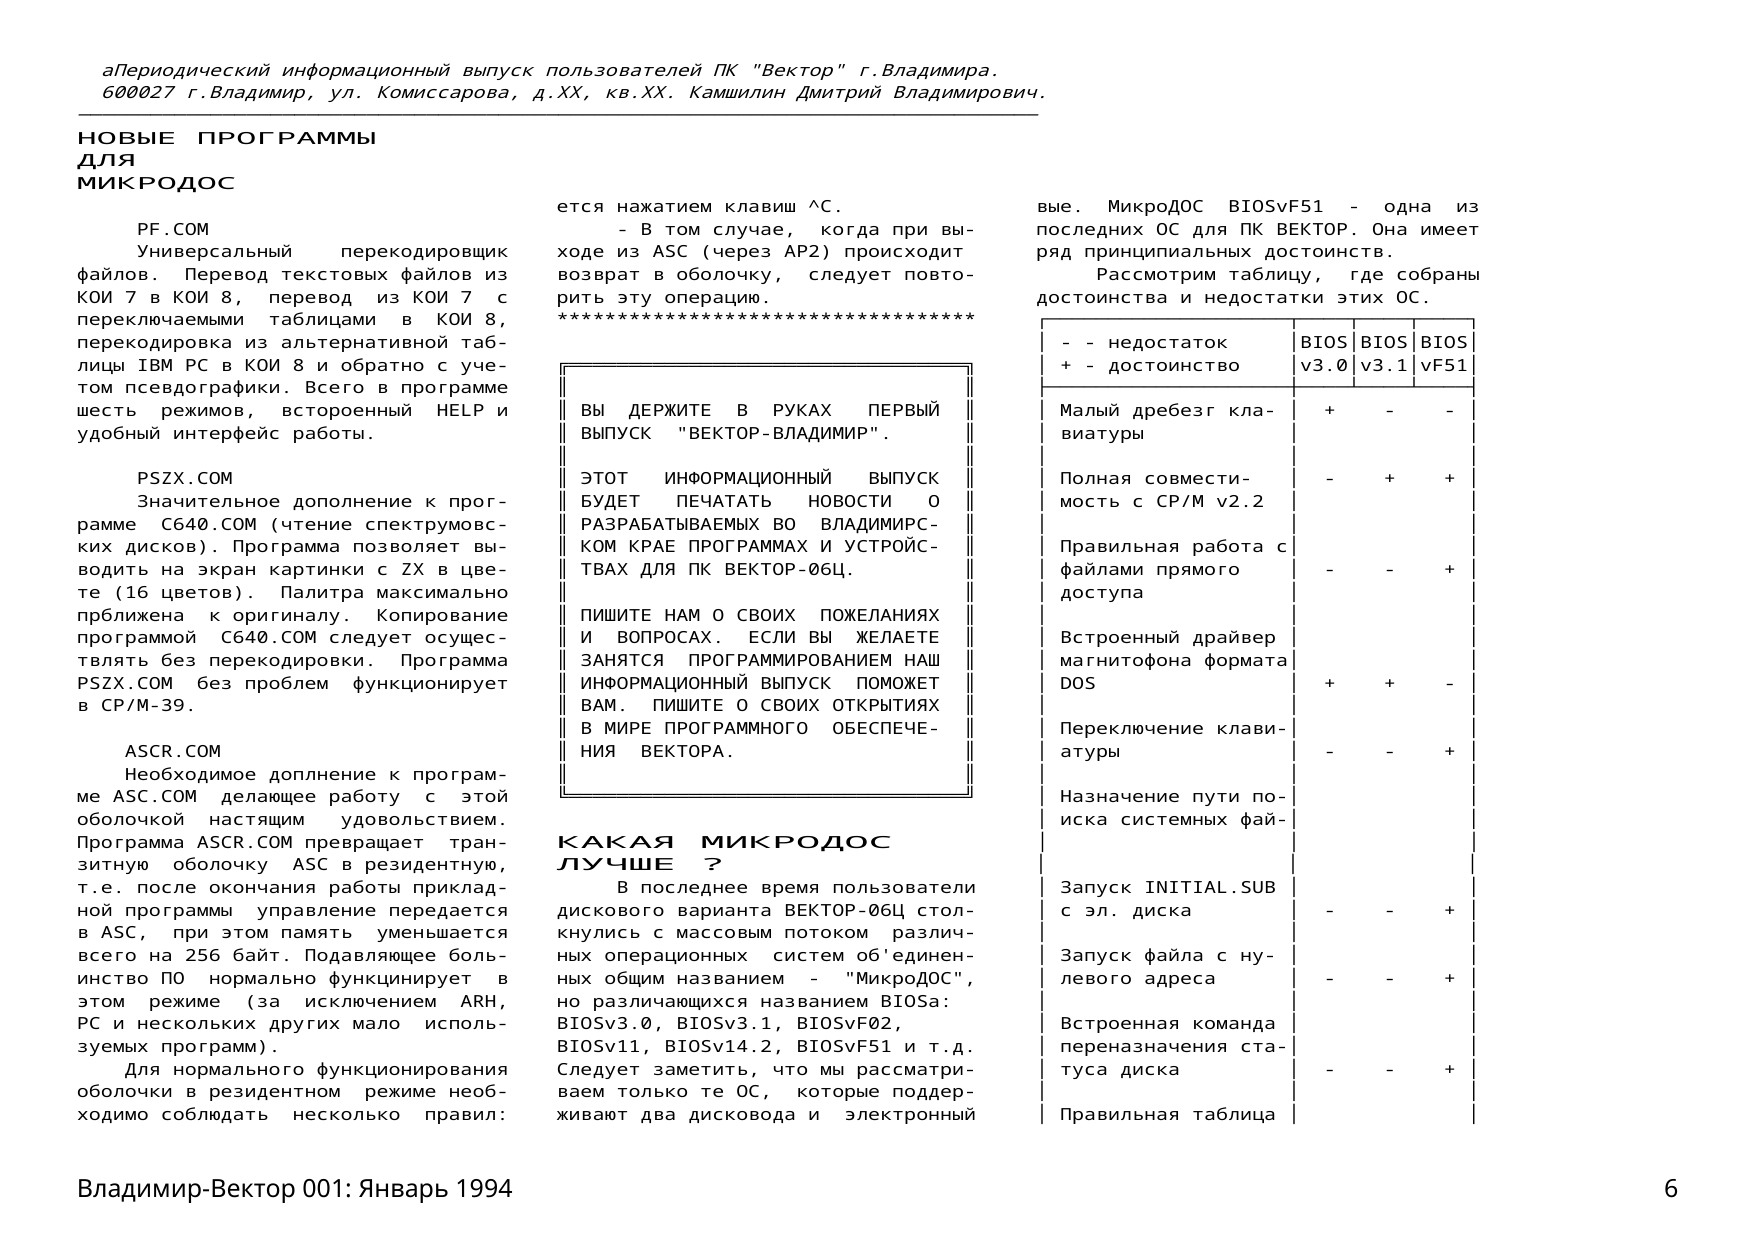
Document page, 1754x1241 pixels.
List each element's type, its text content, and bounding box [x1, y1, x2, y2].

text в CP/M-39. ║ ВАМ. ПИШИТЕ О СВОИХ ОТКРЫТИЯХ ║ │ │ │ [77, 694, 1706, 717]
text переключаемыми таблицами в КОИ 8, *********************************** ┌────────────────────┬────┬────┬────┐ [77, 308, 1706, 331]
text PF.COM - В том случае, когда при вы- последних ОС для ПК ВЕКТОP. Она имеет [77, 217, 1706, 240]
text 600027 г.Владимир, ул. Комиссарова, д.XX, кв.XX. Камшилин Дмитрий Владимирович. [77, 81, 1706, 103]
text Для нормального функционирования Следует заметить, что мы рассматри- │ туса диска │ - - + │ [77, 1057, 1706, 1080]
text зитную оболочку ASC в резидентную, ЛУЧШЕ ? │ │ │ [77, 853, 1706, 876]
text этом режиме (за исключением ARH, но различающихся названием BIOSа: │ │ │ [77, 989, 1706, 1012]
text лицы IBM PC в КОИ 8 и обратно с уче- ╔═════════════════════════════════╗ │ + - достоинство │v3.0│v3.1│vF51│ [77, 353, 1706, 376]
text ной программы управление передается дискового варианта ВЕКТОР-06Ц стол- │ с эл. диска │ - - + │ [77, 898, 1706, 921]
text те (16 цветов). Палитра максимально ║ ║ │ доступа │ │ [77, 580, 1706, 603]
text ║ В МИРЕ ПРОГРАММНОГО ОБЕСПЕЧЕ- ║ │ Переключение клави-│ │ [77, 717, 1706, 739]
text оболочки в резидентном режиме необ- ваем только те ОС, которые поддер- │ │ │ [77, 1080, 1706, 1103]
text Необходимое доплнение к програм- ║ ║ │ │ │ [77, 762, 1706, 785]
text PC и нескольких других мало исполь- BIOSv3.0, BIOSv3.1, BIOSvF02, │ Встроенная команда │ │ [77, 1012, 1706, 1034]
text файлов. Перевод текстовых файлов из возврат в оболочку, следует повто- Рассмотрим таблицу, где собраны [77, 262, 1706, 285]
text ется нажатием клавиш ^C. вые. МикроДОС BIOSvF51 - одна из [77, 194, 1706, 217]
text твлять без перекодировки. Программа ║ ЗАНЯТСЯ ПРОГРАММИРОВАНИЕМ НАШ ║ │ магнитофона формата│ │ [77, 648, 1706, 671]
text удобный интерфейс работы. ║ ВЫПУСК "ВЕКТОР-ВЛАДИМИР". ║ │ виатуры │ │ [77, 421, 1706, 444]
text ──────────────────────────────────────────────────────────────────────────────── [77, 103, 1706, 126]
text Универсальный перекодировщик ходе из ASC (через АР2) происходит ряд принципиальных достоинств. [77, 240, 1706, 262]
text инство ПО нормально функцинирует в ных общим названием - "МикроДОС", │ левого адреса │ - - + │ [77, 966, 1706, 989]
text Программа ASCR.COM превращает тран- КАКАЯ МИКРОДОС │ │ │ [77, 830, 1706, 853]
text всего на 256 байт. Подавляющее боль- ных операционных систем об'единен- │ Запуск файла с ну- │ │ [77, 944, 1706, 966]
text аПериодический информационный выпуск пользователей ПК "Вектор" г.Владимира. [77, 58, 1706, 81]
text в ASC, при этом память уменьшается кнулись с массовым потоком различ- │ │ │ [77, 921, 1706, 944]
text программой C640.COM следует осущес- ║ И ВОПРОСАХ. ЕСЛИ ВЫ ЖЕЛАЕТЕ ║ │ Встроенный драйвер │ │ [77, 626, 1706, 648]
text ASCR.COM ║ НИЯ ВЕКТОРА. ║ │ атуры │ - - + │ [77, 739, 1706, 762]
text зуемых программ). BIOSv11, BIOSv14.2, BIOSvF51 и т.д. │ переназначения ста-│ │ [77, 1034, 1706, 1057]
text ме ASC.COM делающее работу с этой ╚═════════════════════════════════╝ │ Назначение пути по-│ │ [77, 785, 1706, 807]
text КОИ 7 в КОИ 8, перевод из КОИ 7 с рить эту операцию. достоинства и недостатки этих ОС. [77, 285, 1706, 308]
text Значительное дополнение к прог- ║ БУДЕТ ПЕЧАТАТЬ НОВОСТИ О ║ │ мость с СP/M v2.2 │ │ [77, 489, 1706, 512]
text PSZX.COM ║ ЭТОТ ИНФОРМАЦИОННЫЙ ВЫПУСК ║ │ Полная совмести- │ - + + │ [77, 467, 1706, 489]
text рамме C640.COM (чтение спектрумовс- ║ РАЗРАБАТЫВАЕМЫХ ВО ВЛАДИМИРС- ║ │ │ │ [77, 512, 1706, 535]
text НОВЫЕ ПРОГРАММЫ [77, 126, 1706, 149]
text т.е. после окончания работы приклад- В последнее время пользователи │ Запуск INITIAL.SUB │ │ [77, 876, 1706, 898]
text перекодировка из альтернативной таб- │ - - недостаток │BIOS│BIOS│BIOS│ [77, 331, 1706, 353]
text ДЛЯ [77, 149, 1706, 172]
text ких дисков). Программа позволяет вы- ║ КОМ КРАЕ ПРОГРАММАХ И УСТРОЙС- ║ │ Правильная работа с│ │ [77, 535, 1706, 558]
text оболочкой настящим удовольствием. │ иска системных фай-│ │ [77, 807, 1706, 830]
text том псевдографики. Всего в программе ║ ║ ├────────────────────┼────┴────┴────┤ [77, 376, 1706, 399]
text PSZX.COM без проблем функционирует ║ ИНФОРМАЦИОННЫЙ ВЫПУСК ПОМОЖЕТ ║ │ DOS │ + + - │ [77, 671, 1706, 694]
text ║ ║ │ │ │ [77, 444, 1706, 467]
text ходимо соблюдать несколько правил: живают два дисковода и электронный │ Правильная таблица │ │ [77, 1103, 1706, 1125]
text прближена к оригиналу. Копирование ║ ПИШИТЕ НАМ О СВОИХ ПОЖЕЛАНИЯХ ║ │ │ │ [77, 603, 1706, 626]
text шесть режимов, встороенный HELP и ║ ВЫ ДЕРЖИТЕ В РУКАХ ПЕРВЫЙ ║ │ Малый дребезг кла- │ + - - │ [77, 399, 1706, 421]
text водить на экран картинки с ZX в цве- ║ ТВАХ ДЛЯ ПК ВЕКТОР-06Ц. ║ │ файлами прямого │ - - + │ [77, 558, 1706, 580]
text МИКРОДОС [77, 172, 1706, 194]
